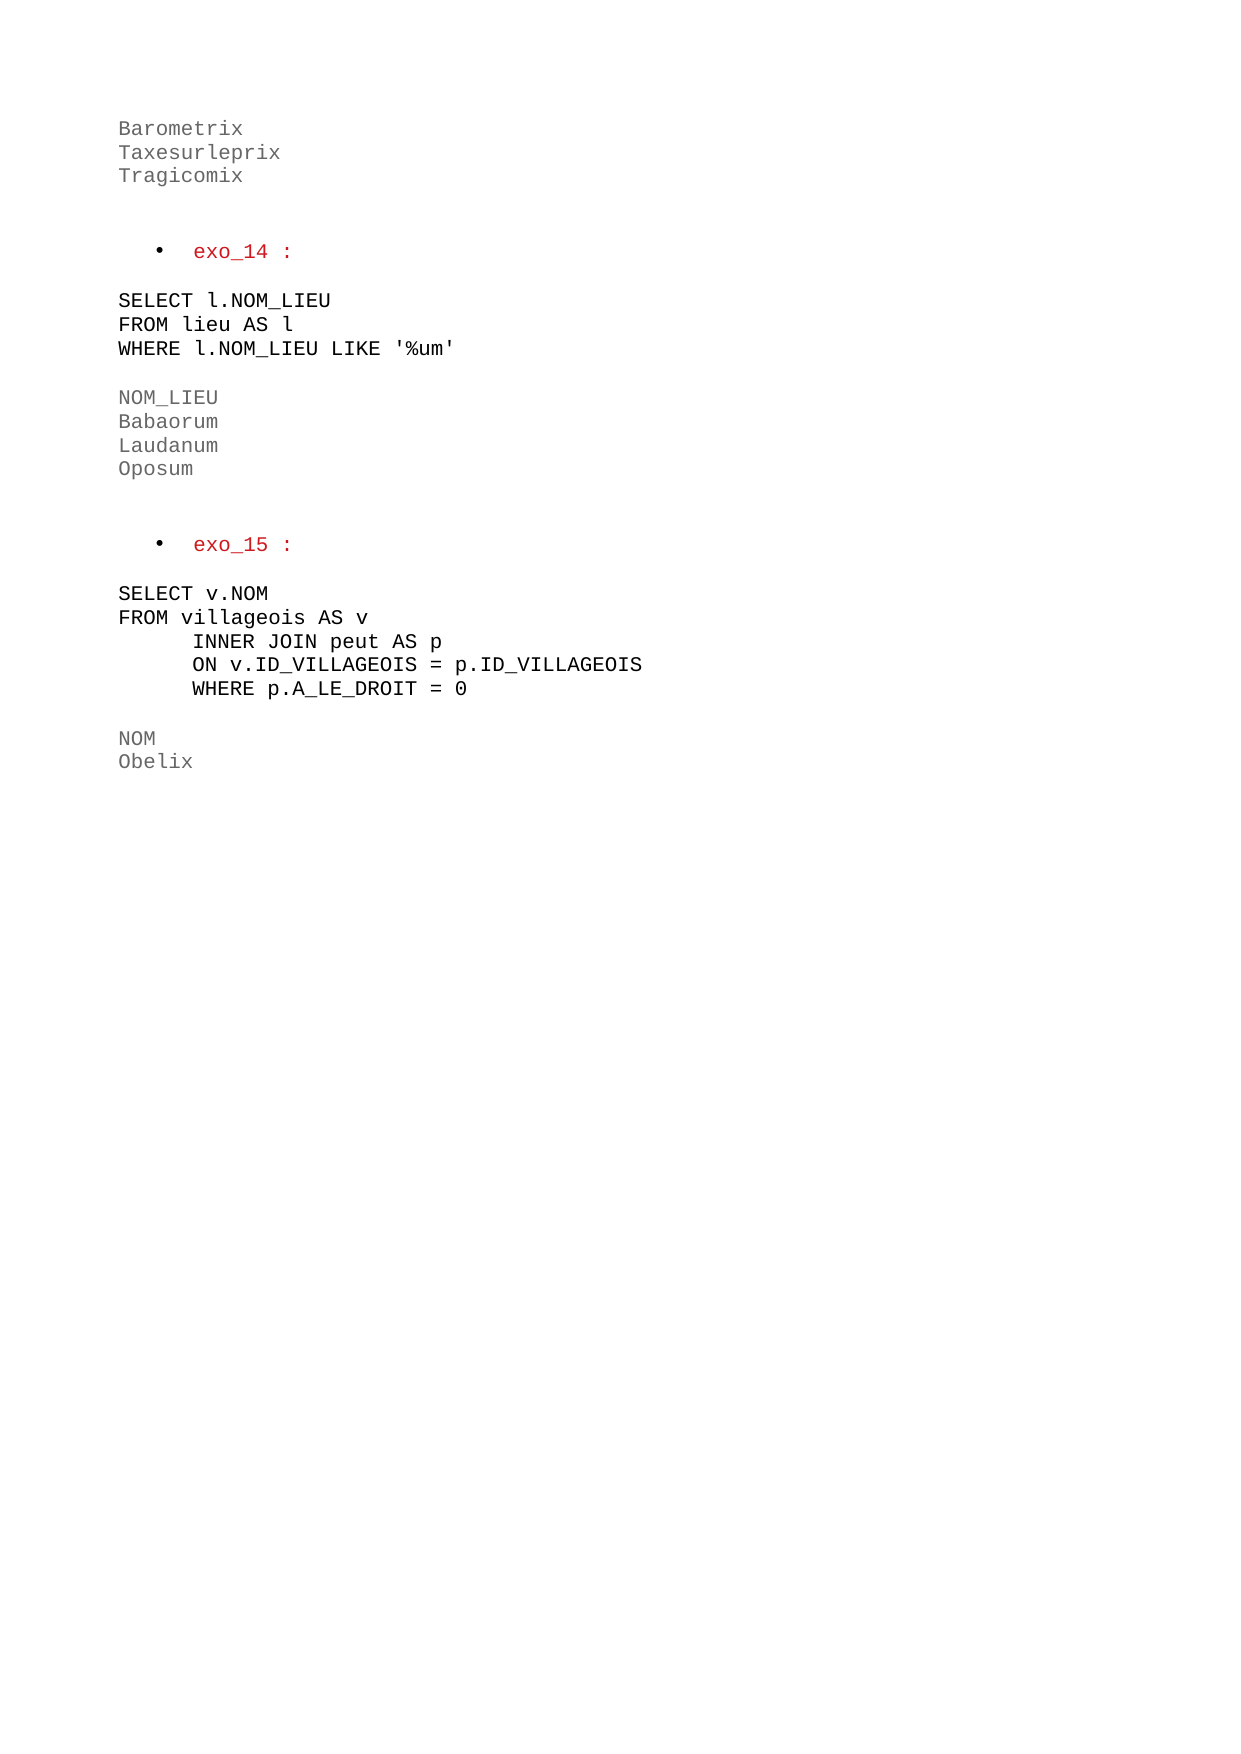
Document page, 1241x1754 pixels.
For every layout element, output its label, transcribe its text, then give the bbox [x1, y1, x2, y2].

text FROM villageois AS v [118, 607, 1122, 631]
list exo_15 : [156, 534, 1122, 557]
text WHERE p.A_LE_DROIT = 0 [118, 678, 1122, 702]
text NOM_LIEU [118, 387, 1122, 411]
text Babaorum [118, 411, 1122, 435]
text NOM [118, 728, 1122, 751]
text WHERE l.NOM_LIEU LIKE '%um' [118, 338, 1122, 361]
text FROM lieu AS l [118, 314, 1122, 338]
text Tragicomix [118, 165, 1122, 189]
text Oposum [118, 458, 1122, 482]
text SELECT v.NOM [118, 583, 1122, 607]
text Laudanum [118, 435, 1122, 458]
text ON v.ID_VILLAGEOIS = p.ID_VILLAGEOIS [118, 654, 1122, 678]
text Obelix [118, 751, 1122, 775]
text INNER JOIN peut AS p [118, 631, 1122, 654]
text Taxesurleprix [118, 142, 1122, 165]
list exo_14 : [156, 241, 1122, 264]
text SELECT l.NOM_LIEU [118, 291, 1122, 314]
text Barometrix [118, 118, 1122, 142]
